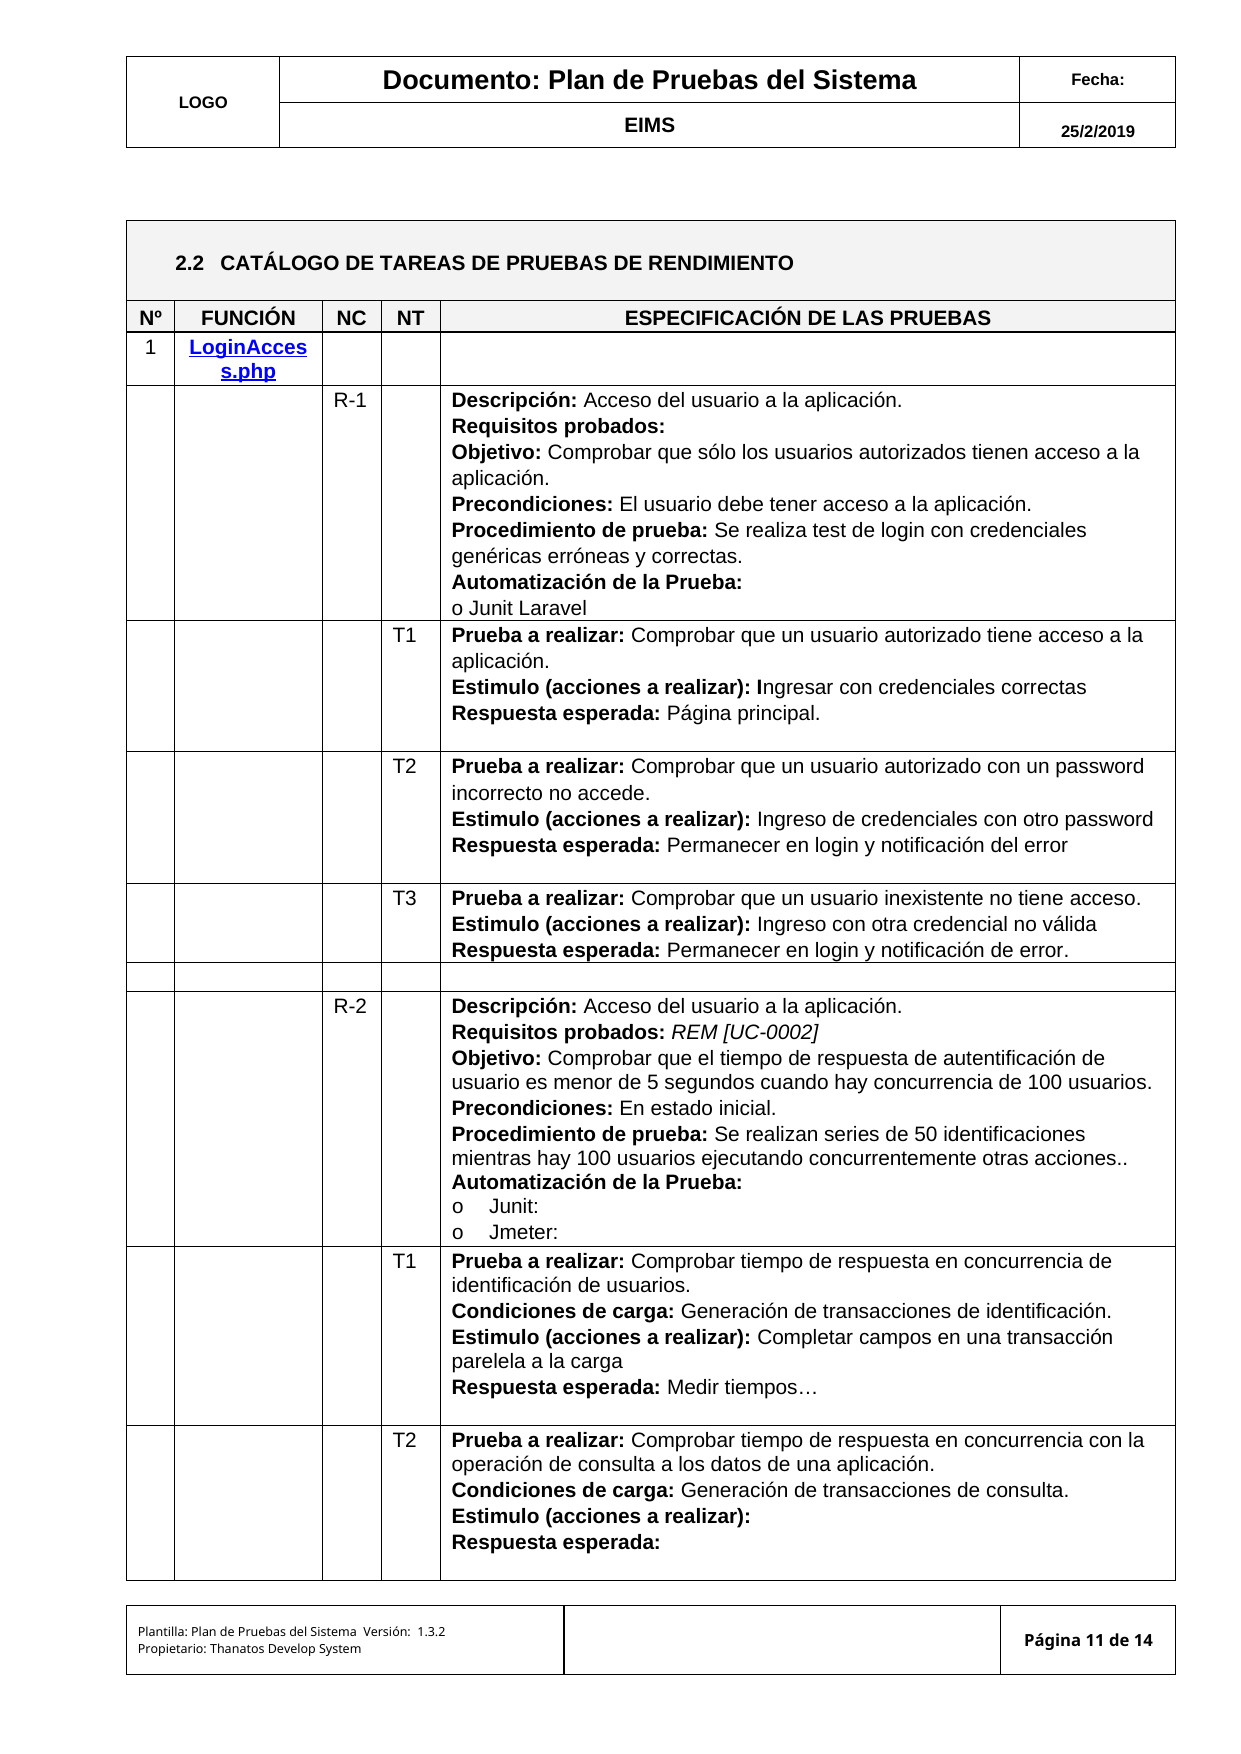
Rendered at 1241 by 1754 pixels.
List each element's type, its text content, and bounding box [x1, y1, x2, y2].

table_cell [127, 386, 174, 620]
table_cell [127, 752, 174, 882]
table_cell [127, 992, 174, 1246]
table_cell [127, 1247, 174, 1425]
table_cell [127, 963, 174, 991]
table_header CATÁLOGO DE TAREAS DE PRUEBAS DE RENDIMIENTO [127, 221, 1175, 300]
table_cell [175, 621, 322, 751]
table_cell FUNCIÓN [175, 301, 322, 331]
table_cell Prueba a realizar: Comprobar tiempo de respuesta en concurrencia de identificación de usuarios. Condiciones de carga: Generación de transacciones de identificación. Estimulo (acciones a realizar): Completar campos en una transacción parelela a la carga Respuesta esperada: Medir tiempos… [441, 1247, 1175, 1425]
table_cell [323, 621, 381, 751]
table_cell Descripción: Acceso del usuario a la aplicación. Requisitos probados: REM [UC-0002] Objetivo: Comprobar que el tiempo de respuesta de autentificación de usuario es menor de 5 segundos cuando hay concurrencia de 100 usuarios. Precondiciones: En estado inicial. Procedimiento de prueba: Se realizan series de 50 identificaciones mientras hay 100 usuarios ejecutando concurrentemente otras acciones.. Automatización de la Prueba: Junit: Jmeter: [441, 992, 1175, 1246]
table_cell [441, 963, 1175, 991]
table_cell T3 [382, 884, 440, 962]
table_cell LoginAccess.php [175, 333, 322, 384]
table_cell [323, 963, 381, 991]
table_cell NC [323, 301, 381, 331]
table_cell T1 [382, 621, 440, 751]
table_cell R-2 [323, 992, 381, 1246]
table_cell [323, 884, 381, 962]
table_cell [323, 333, 381, 384]
table_cell [323, 1247, 381, 1425]
table_cell [382, 992, 440, 1246]
table_cell Prueba a realizar: Comprobar que un usuario inexistente no tiene acceso. Estimulo (acciones a realizar): Ingreso con otra credencial no válida Respuesta esperada: Permanecer en login y notificación de error. [441, 884, 1175, 962]
table_cell [323, 752, 381, 882]
table_cell NT [382, 301, 440, 331]
table_cell [175, 992, 322, 1246]
table_cell [127, 1426, 174, 1580]
table_cell [175, 386, 322, 620]
table_cell R-1 [323, 386, 381, 620]
table_cell Descripción: Acceso del usuario a la aplicación. Requisitos probados: Objetivo: Comprobar que sólo los usuarios autorizados tienen acceso a la aplicación. Precondiciones: El usuario debe tener acceso a la aplicación. Procedimiento de prueba: Se realiza test de login con credenciales genéricas erróneas y correctas. Automatización de la Prueba: o Junit Laravel [441, 386, 1175, 620]
table_cell [323, 1426, 381, 1580]
table_cell Nº [127, 301, 174, 331]
table_cell [175, 752, 322, 882]
table_cell 1 [127, 333, 174, 384]
table_cell [382, 386, 440, 620]
table_cell [175, 1247, 322, 1425]
table_cell [441, 333, 1175, 384]
table_cell Prueba a realizar: Comprobar tiempo de respuesta en concurrencia con la operación de consulta a los datos de una aplicación. Condiciones de carga: Generación de transacciones de consulta. Estimulo (acciones a realizar): Respuesta esperada: [441, 1426, 1175, 1580]
table_cell T2 [382, 752, 440, 882]
table_cell [175, 1426, 322, 1580]
table_cell [127, 621, 174, 751]
table_cell [382, 333, 440, 384]
table_cell [175, 963, 322, 991]
table_cell Prueba a realizar: Comprobar que un usuario autorizado con un password incorrecto no accede. Estimulo (acciones a realizar): Ingreso de credenciales con otro password Respuesta esperada: Permanecer en login y notificación del error [441, 752, 1175, 882]
table_cell [127, 884, 174, 962]
table_cell [175, 884, 322, 962]
table_cell Prueba a realizar: Comprobar que un usuario autorizado tiene acceso a la aplicación. Estimulo (acciones a realizar): Ingresar con credenciales correctas Respuesta esperada: Página principal. [441, 621, 1175, 751]
table_cell ESPECIFICACIÓN DE LAS PRUEBAS [441, 301, 1175, 331]
table_cell T1 [382, 1247, 440, 1425]
table_cell T2 [382, 1426, 440, 1580]
table_cell [382, 963, 440, 991]
